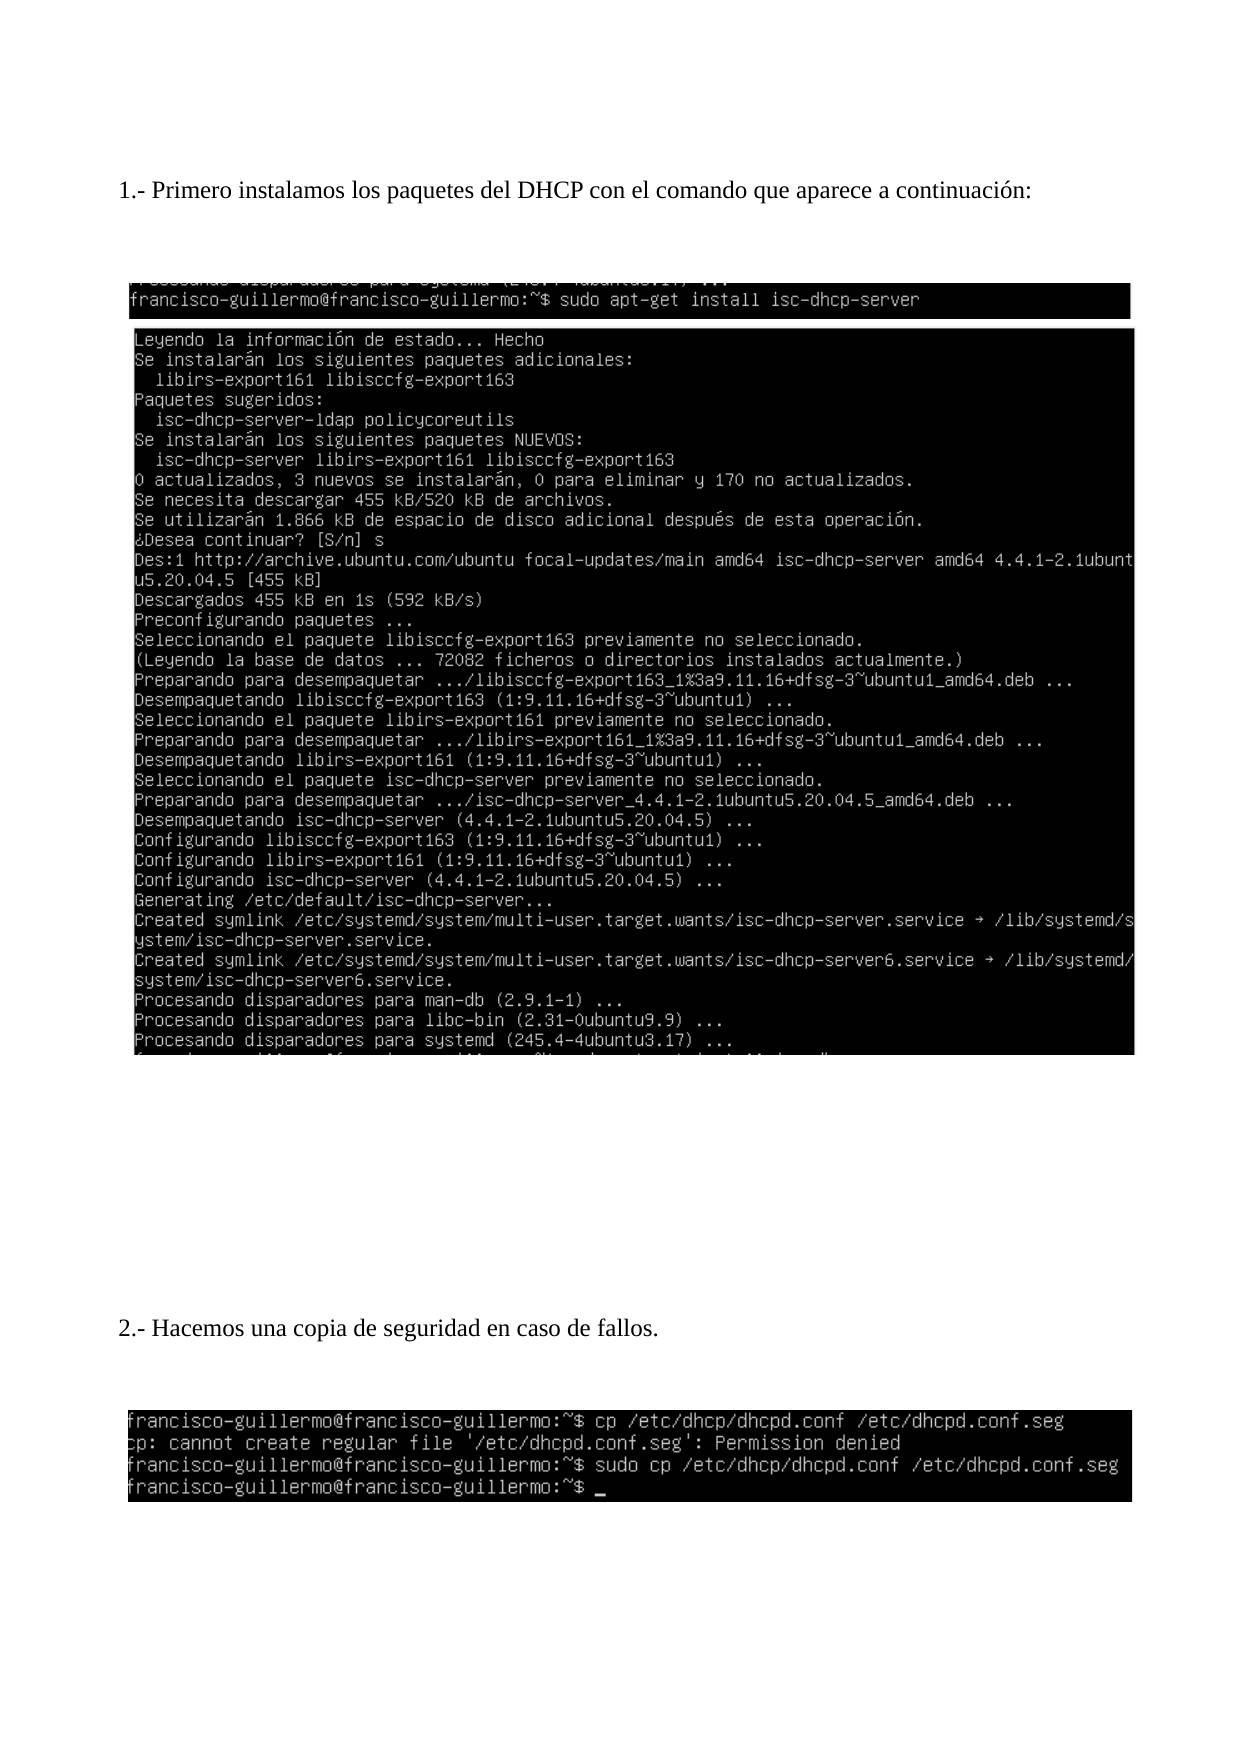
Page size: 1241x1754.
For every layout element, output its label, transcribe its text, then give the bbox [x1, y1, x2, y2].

text 2.- Hacemos una copia de seguridad en caso de fallos. [118, 1313, 1122, 1342]
picture [128, 1410, 1133, 1502]
picture [128, 283, 1133, 319]
picture [132, 326, 1137, 1055]
text 1.- Primero instalamos los paquetes del DHCP con el comando que aparece a continuación: [118, 176, 1122, 204]
